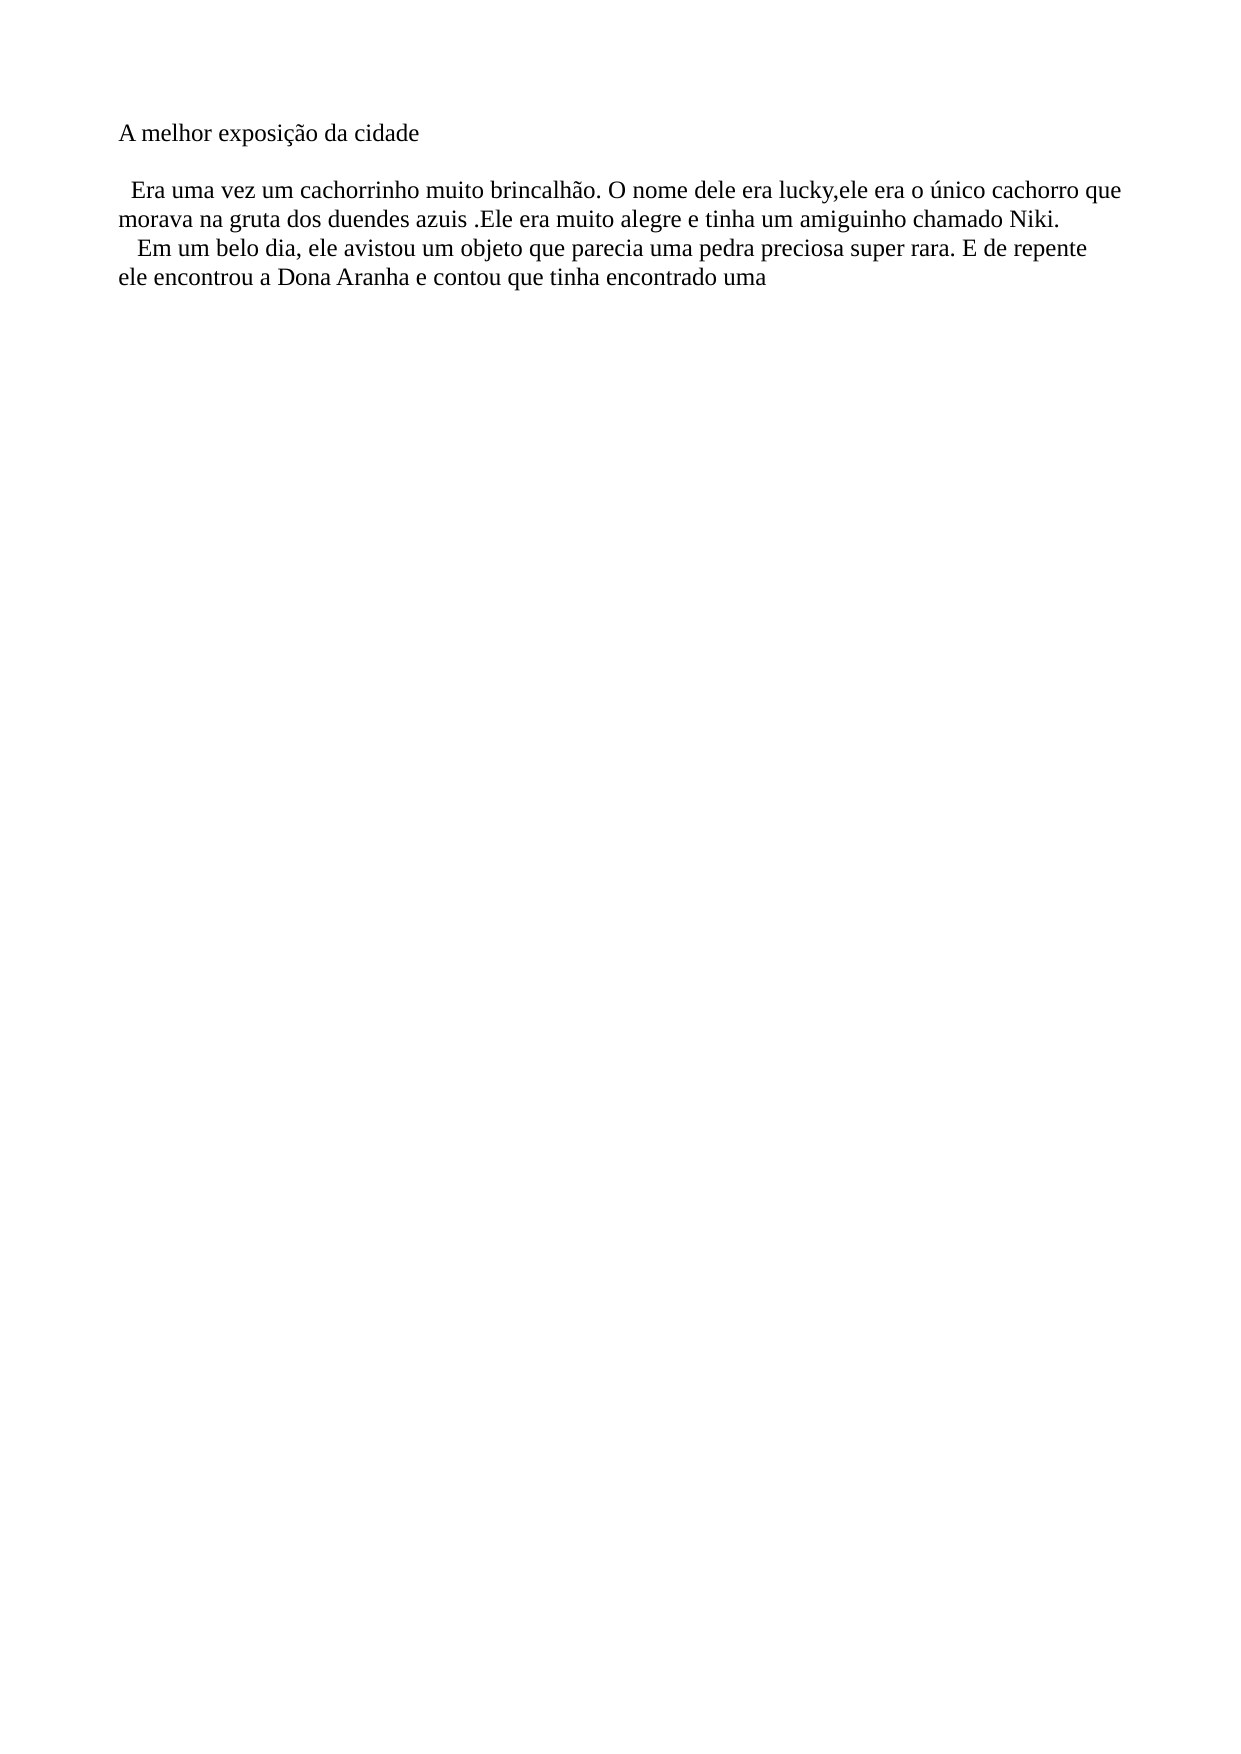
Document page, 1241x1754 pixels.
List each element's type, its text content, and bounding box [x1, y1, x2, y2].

text A melhor exposição da cidade [118, 118, 1122, 147]
text Em um belo dia, ele avistou um objeto que parecia uma pedra preciosa super rara. E de repente ele encontrou a Dona Aranha e contou que tinha encontrado uma [118, 233, 1122, 291]
text Era uma vez um cachorrinho muito brincalhão. O nome dele era lucky,ele era o único cachorro que morava na gruta dos duendes azuis .Ele era muito alegre e tinha um amiguinho chamado Niki. [118, 176, 1122, 233]
